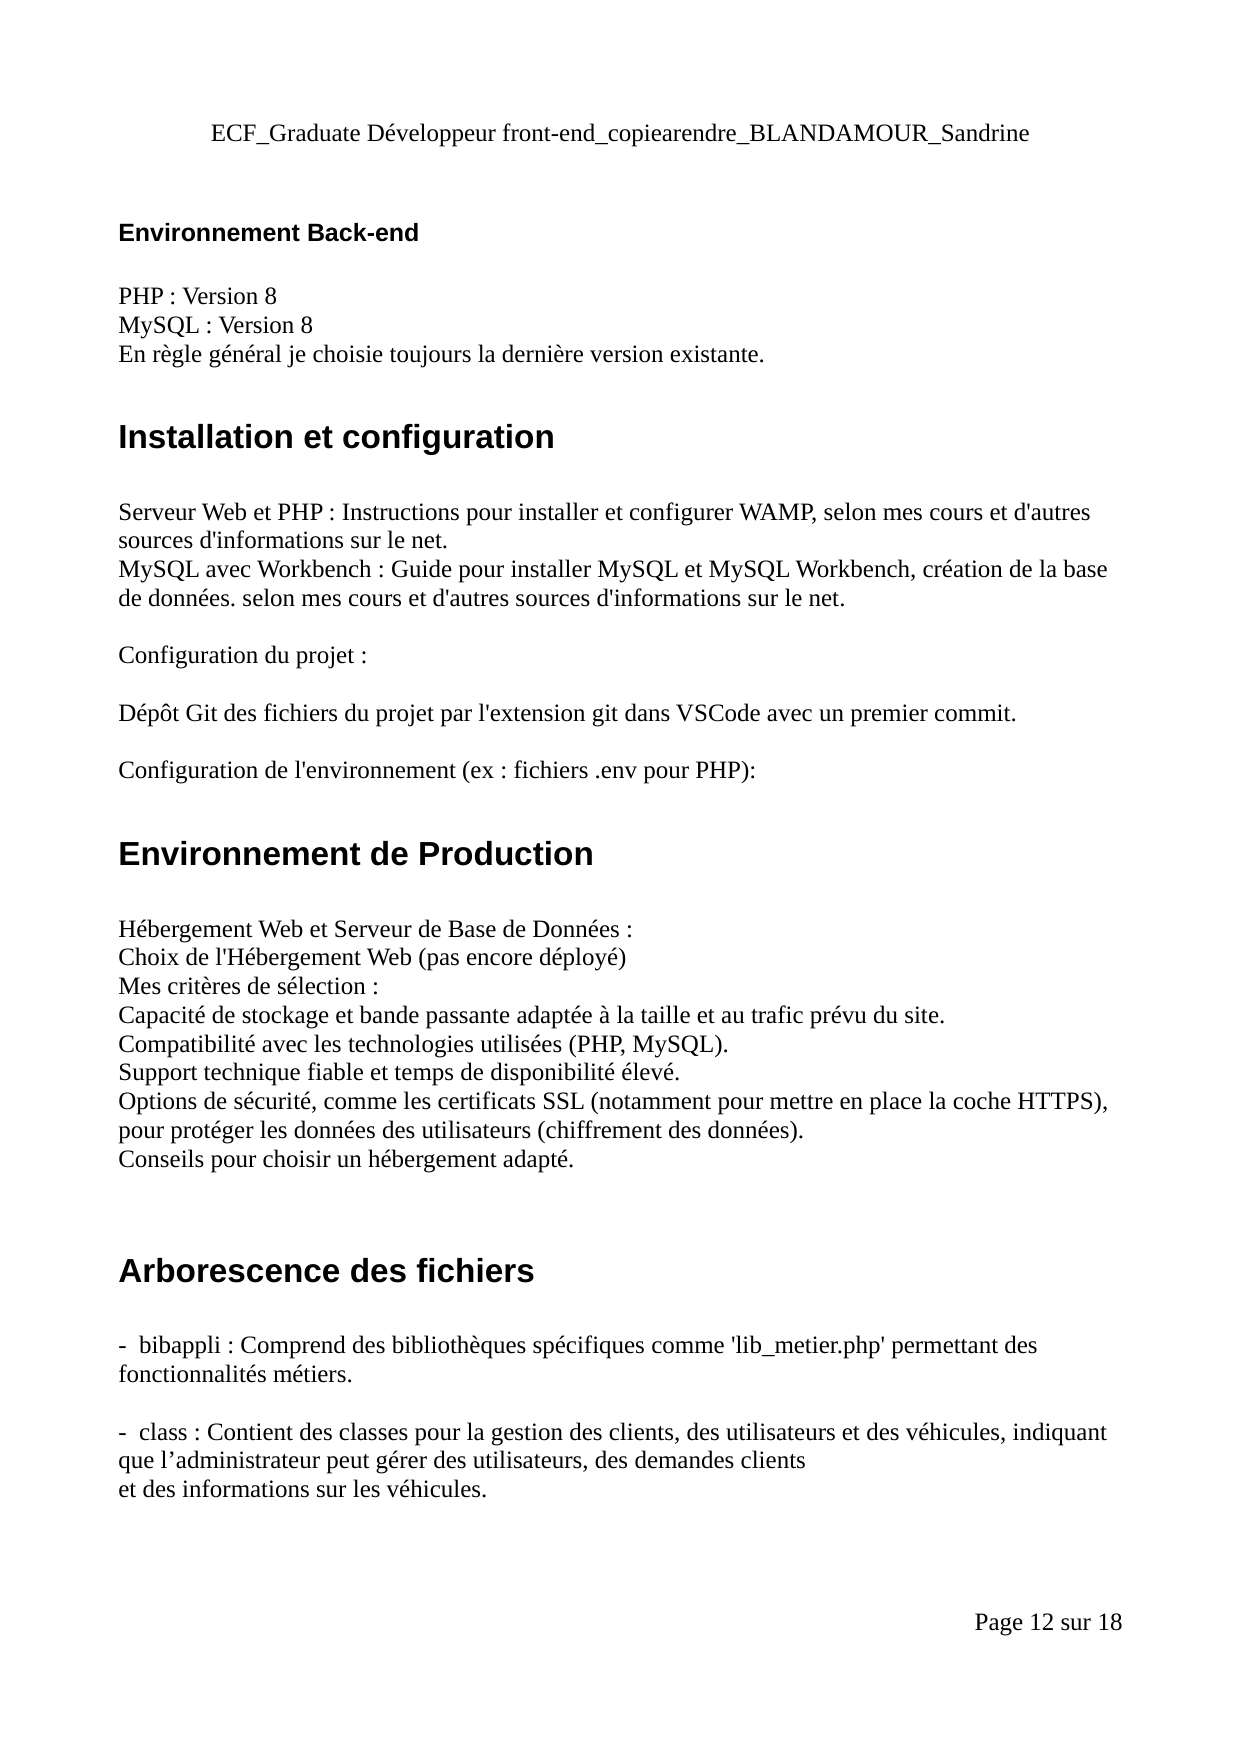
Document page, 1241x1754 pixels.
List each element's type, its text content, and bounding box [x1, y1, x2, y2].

subtitle Installation et configuration [118, 417, 1122, 456]
text MySQL : Version 8 [118, 310, 1122, 339]
text Choix de l'Hébergement Web (pas encore déployé) [118, 942, 1122, 971]
text Compatibilité avec les technologies utilisées (PHP, MySQL). [118, 1029, 1122, 1057]
text Configuration de l'environnement (ex : fichiers .env pour PHP): [118, 756, 1122, 784]
text - bibappli : Comprend des bibliothèques spécifiques comme 'lib_metier.php' permettant des fonctionnalités métiers. [118, 1330, 1122, 1388]
text et des informations sur les véhicules. [118, 1474, 1122, 1503]
text Configuration du projet : [118, 641, 1122, 669]
text Options de sécurité, comme les certificats SSL (notamment pour mettre en place la coche HTTPS), pour protéger les données des utilisateurs (chiffrement des données). [118, 1086, 1122, 1144]
subtitle Environnement Back-end [118, 218, 1122, 246]
text - class : Contient des classes pour la gestion des clients, des utilisateurs et des véhicules, indiquant que l’administrateur peut gérer des utilisateurs, des demandes clients [118, 1417, 1122, 1474]
text Conseils pour choisir un hébergement adapté. [118, 1144, 1122, 1172]
subtitle Arborescence des fichiers [118, 1251, 1122, 1289]
text PHP : Version 8 [118, 281, 1122, 310]
text Hébergement Web et Serveur de Base de Données : [118, 914, 1122, 942]
subtitle Environnement de Production [118, 834, 1122, 872]
text Dépôt Git des fichiers du projet par l'extension git dans VSCode avec un premier commit. [118, 698, 1122, 727]
text En règle général je choisie toujours la dernière version existante. [118, 339, 1122, 368]
text Mes critères de sélection : [118, 971, 1122, 1000]
text MySQL avec Workbench : Guide pour installer MySQL et MySQL Workbench, création de la base de données. selon mes cours et d'autres sources d'informations sur le net. [118, 554, 1122, 612]
text Serveur Web et PHP : Instructions pour installer et configurer WAMP, selon mes cours et d'autres sources d'informations sur le net. [118, 497, 1122, 554]
text Capacité de stockage et bande passante adaptée à la taille et au trafic prévu du site. [118, 1000, 1122, 1029]
text Support technique fiable et temps de disponibilité élevé. [118, 1057, 1122, 1086]
